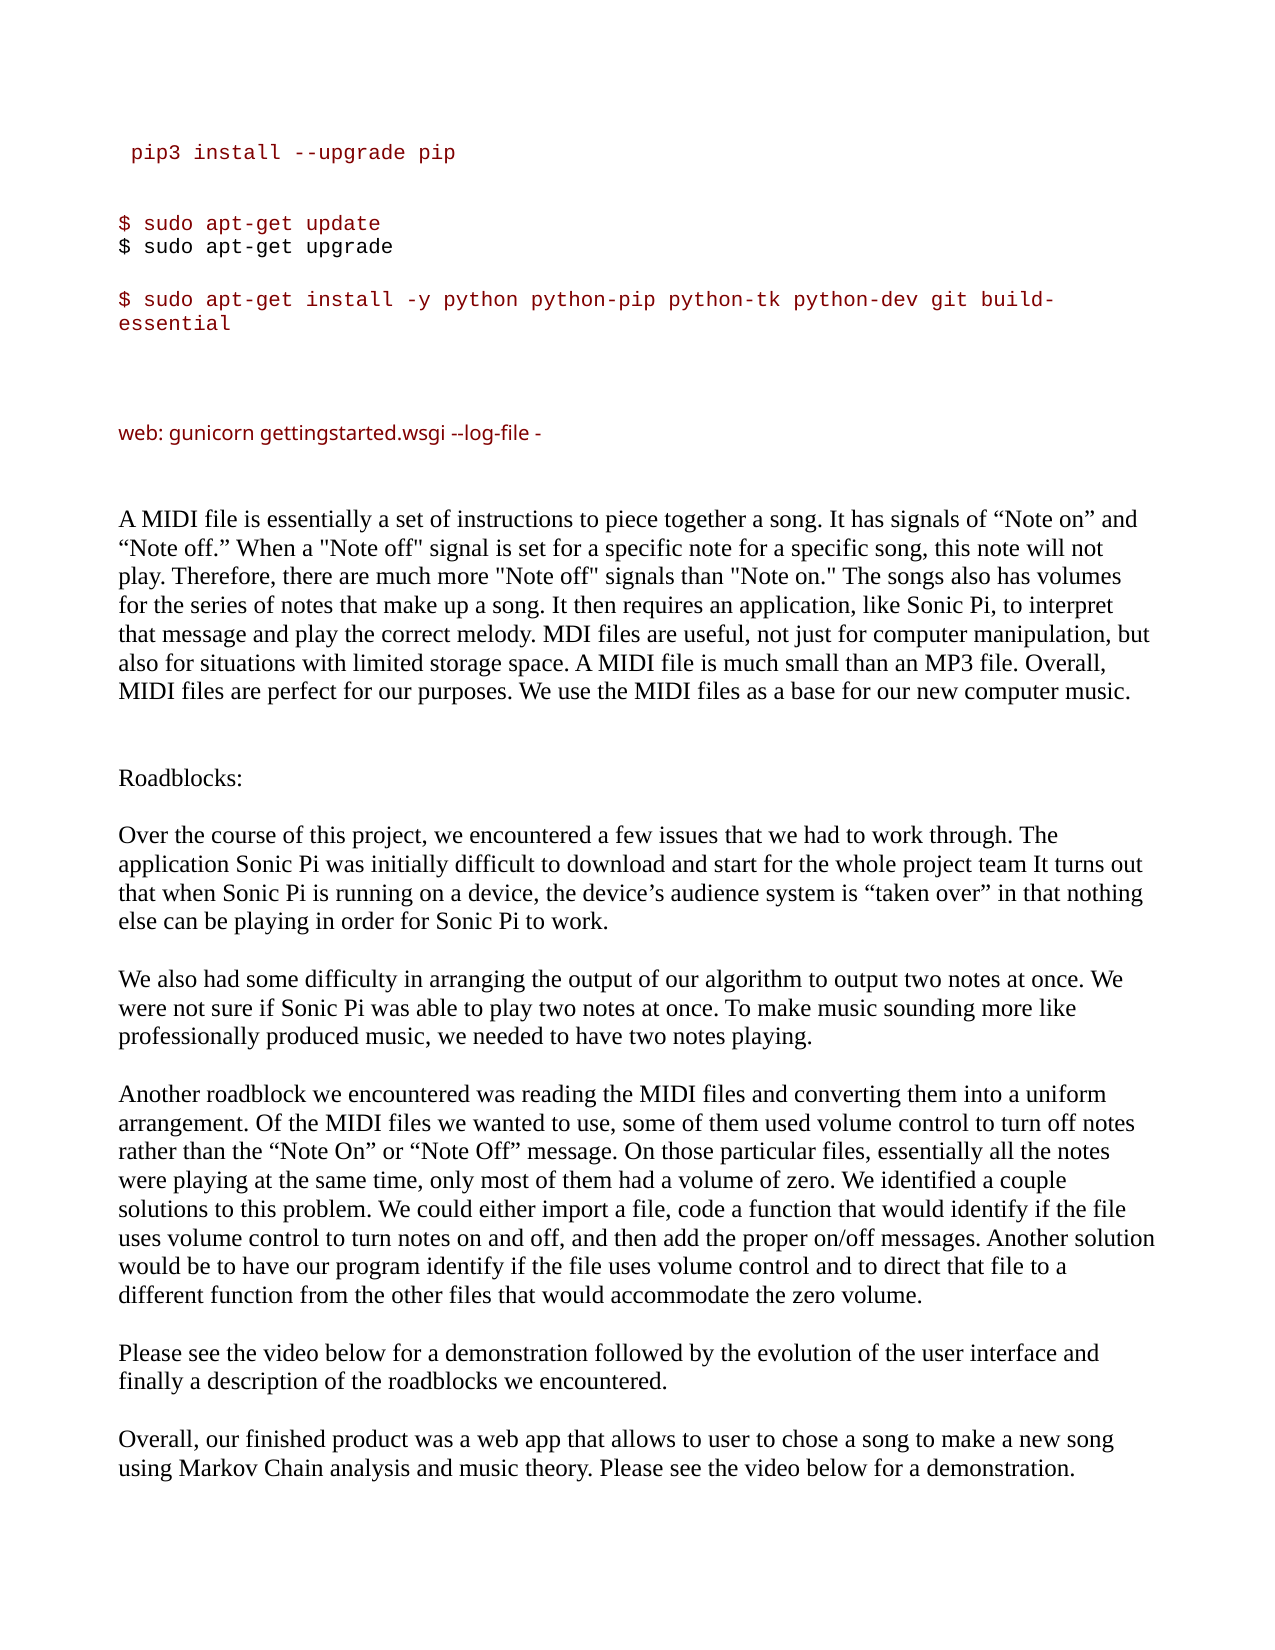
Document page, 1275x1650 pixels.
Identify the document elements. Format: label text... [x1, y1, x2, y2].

text $ sudo apt-get update [118, 213, 1157, 236]
text Please see the video below for a demonstration followed by the evolution of the user interface and finally a description of the roadblocks we encountered. [118, 1338, 1157, 1395]
text web: gunicorn gettingstarted.wsgi --log-file - [118, 419, 1157, 446]
text pip3 install --upgrade pip [118, 142, 1157, 165]
text Roadblocks: [118, 763, 1157, 791]
text Another roadblock we encountered was reading the MIDI files and converting them into a uniform arrangement. Of the MIDI files we wanted to use, some of them used volume control to turn off notes rather than the “Note On” or “Note Off” message. On those particular files, essentially all the notes were playing at the same time, only most of them had a volume of zero. We identified a couple solutions to this problem. We could either import a file, code a function that would identify if the file uses volume control to turn notes on and off, and then add the proper on/off messages. Another solution would be to have our program identify if the file uses volume control and to direct that file to a different function from the other files that would accommodate the zero volume. [118, 1079, 1157, 1309]
text $ sudo apt-get install -y python python-pip python-tk python-dev git build-essential [118, 289, 1157, 337]
text Overall, our finished product was a web app that allows to user to chose a song to make a new song using Markov Chain analysis and music theory. Please see the video below for a demonstration. [118, 1424, 1157, 1481]
text $ sudo apt-get upgrade [118, 236, 1157, 260]
text A MIDI file is essentially a set of instructions to piece together a song. It has signals of “Note on” and “Note off.” When a "Note off" signal is set for a specific note for a specific song, this note will not play. Therefore, there are much more "Note off" signals than "Note on." The songs also has volumes for the series of notes that make up a song. It then requires an application, like Sonic Pi, to interpret that message and play the correct melody. MDI files are useful, not just for computer manipulation, but also for situations with limited storage space. A MIDI file is much small than an MP3 file. Overall, MIDI files are perfect for our purposes. We use the MIDI files as a base for our new computer music. [118, 504, 1157, 705]
text Over the course of this project, we encountered a few issues that we had to work through. The application Sonic Pi was initially difficult to download and start for the whole project team It turns out that when Sonic Pi is running on a device, the device’s audience system is “taken over” in that nothing else can be playing in order for Sonic Pi to work. [118, 820, 1157, 935]
text We also had some difficulty in arranging the output of our algorithm to output two notes at once. We were not sure if Sonic Pi was able to play two notes at once. To make music sounding more like professionally produced music, we needed to have two notes playing. [118, 964, 1157, 1050]
